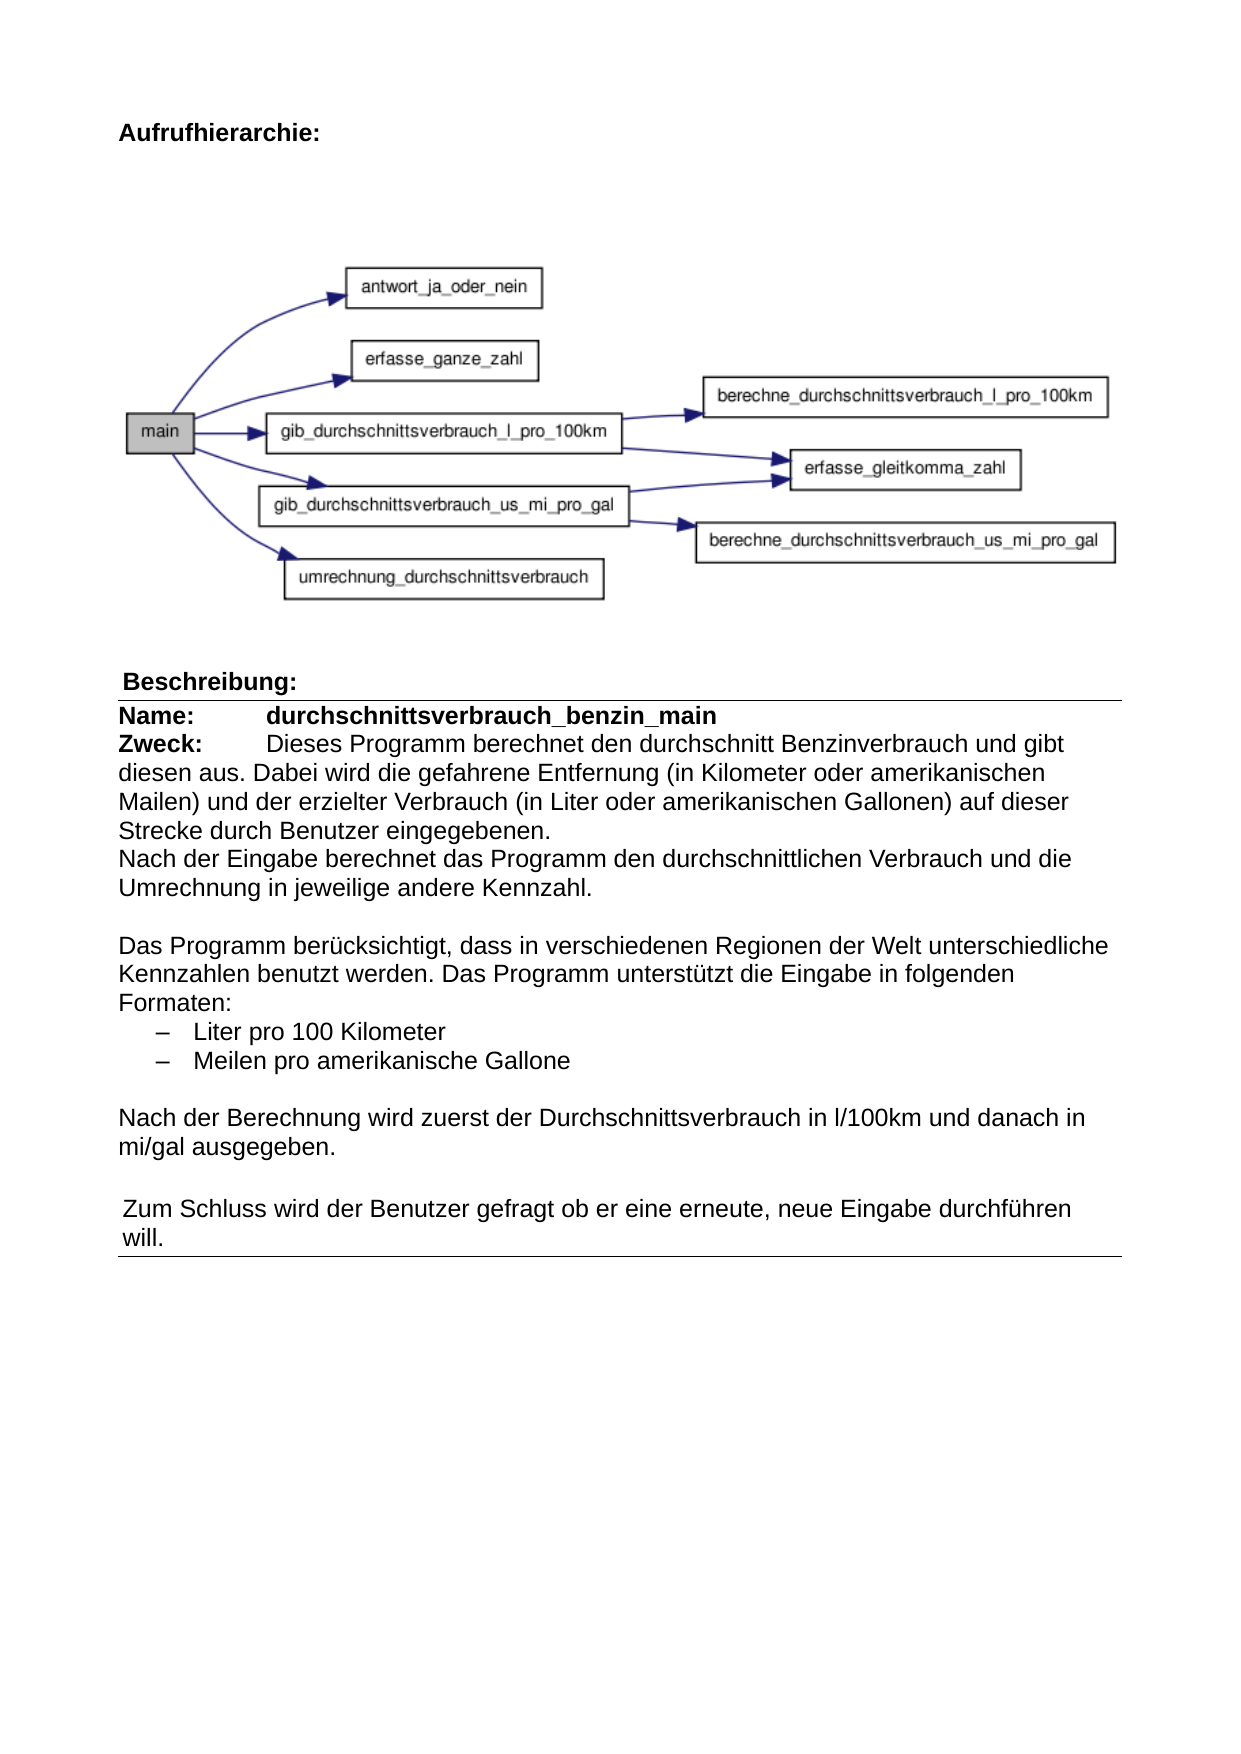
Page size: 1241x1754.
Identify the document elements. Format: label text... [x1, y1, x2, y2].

text Das Programm berücksichtigt, dass in verschiedenen Regionen der Welt unterschiedliche Kennzahlen benutzt werden. Das Programm unterstützt die Eingabe in folgenden Formaten: [118, 931, 1122, 1017]
text Aufrufhierarchie: [118, 118, 1122, 147]
text Nach der Eingabe berechnet das Programm den durchschnittlichen Verbrauch und die Umrechnung in jeweilige andere Kennzahl. [118, 844, 1122, 902]
picture [118, 261, 1123, 606]
text Beschreibung: [118, 663, 1122, 700]
text Zum Schluss wird der Benutzer gefragt ob er eine erneute, neue Eingabe durchführen will. [118, 1189, 1122, 1256]
list Liter pro 100 Kilometer [156, 1017, 1122, 1046]
text Name: durchschnittsverbrauch_benzin_main [118, 701, 1122, 729]
text Nach der Berechnung wird zuerst der Durchschnittsverbrauch in l/100km und danach in mi/gal ausgegeben. [118, 1103, 1122, 1161]
list Meilen pro amerikanische Gallone [156, 1046, 1122, 1074]
text Zweck: Dieses Programm berechnet den durchschnitt Benzinverbrauch und gibt diesen aus. Dabei wird die gefahrene Entfernung (in Kilometer oder amerikanischen Mailen) und der erzielter Verbrauch (in Liter oder amerikanischen Gallonen) auf dieser Strecke durch Benutzer eingegebenen. [118, 729, 1122, 844]
